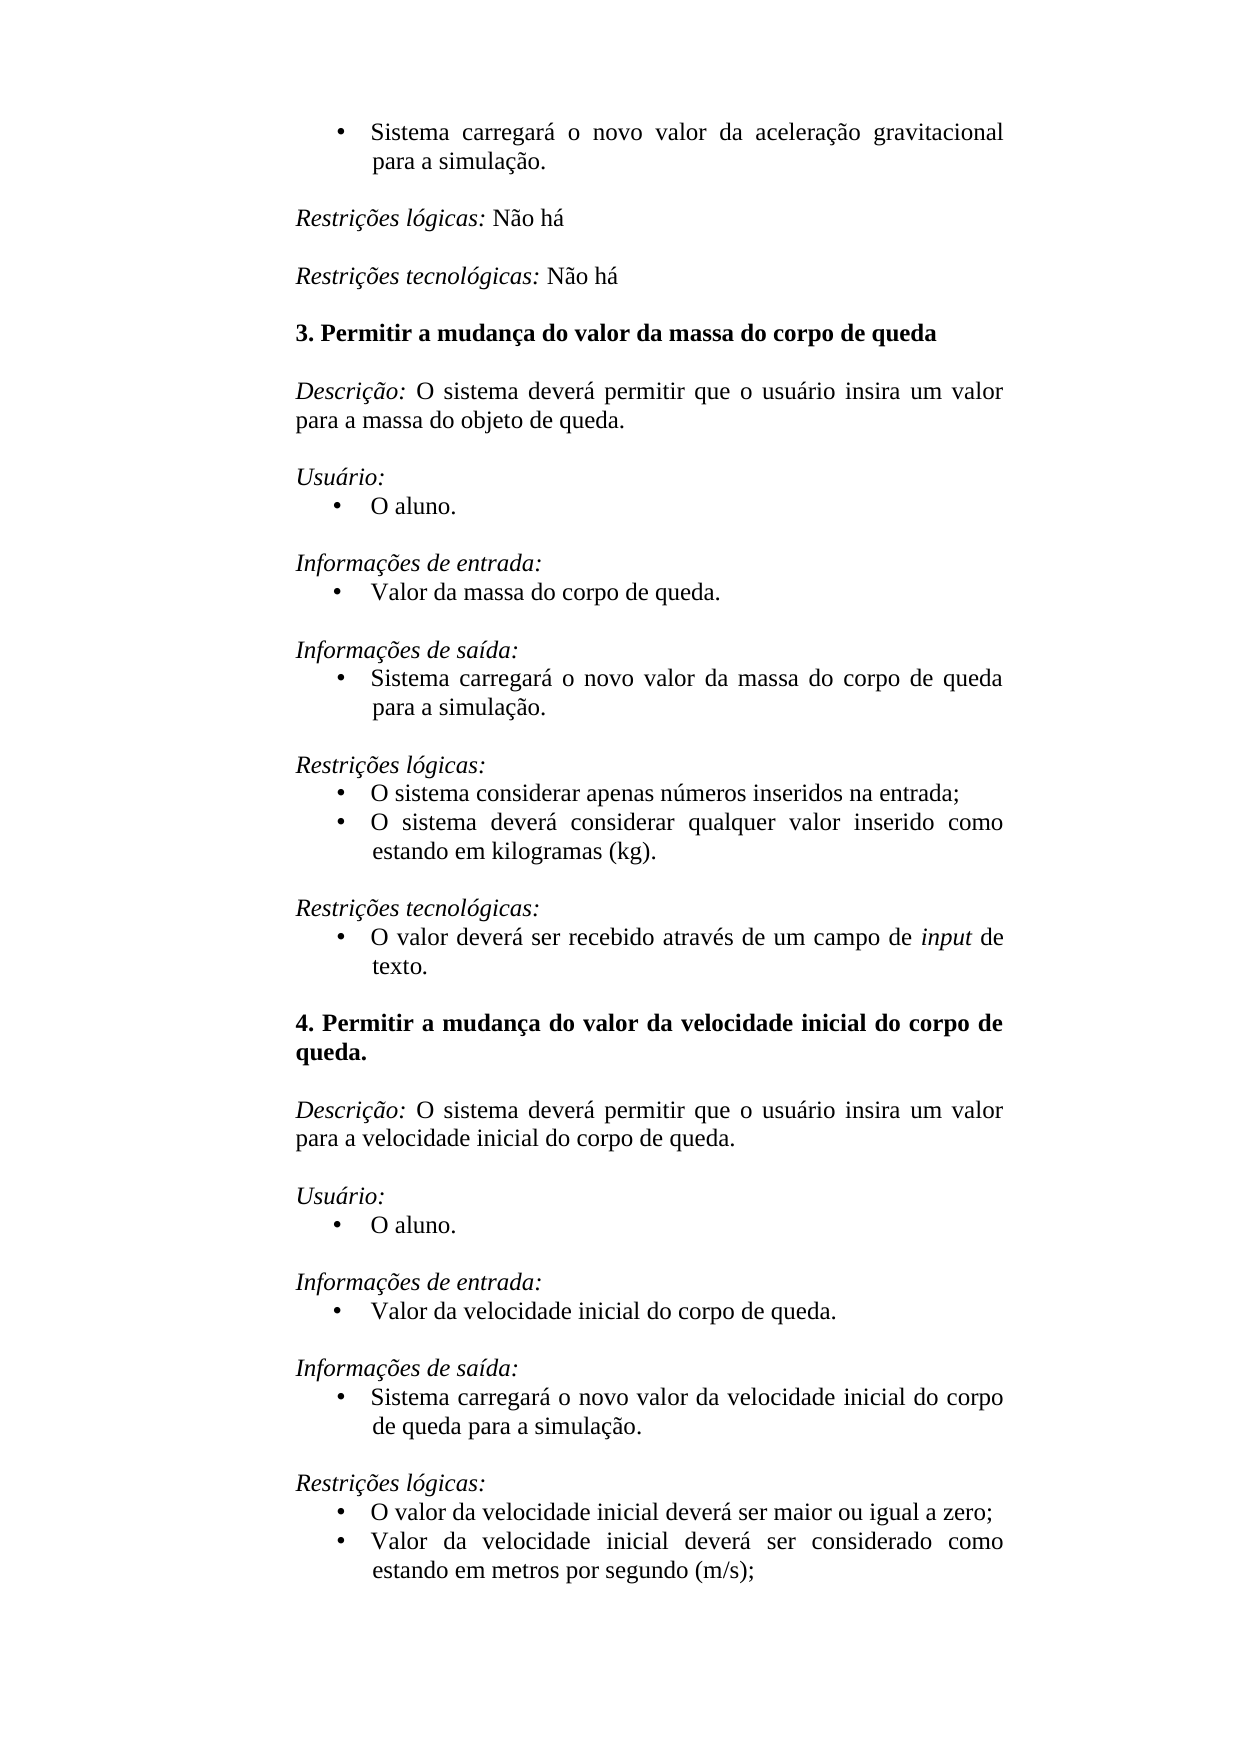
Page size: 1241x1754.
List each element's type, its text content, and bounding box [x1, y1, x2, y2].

list Valor da velocidade inicial do corpo de queda. [97, 1296, 1240, 1325]
list Sistema carregará o novo valor da velocidade inicial do corpo de queda para a simulação. [100, 1382, 1240, 1440]
list O sistema deverá considerar qualquer valor inserido como estando em kilogramas (kg). [100, 807, 1240, 865]
text Informações de entrada: [59, 1267, 1240, 1296]
list Valor da massa do corpo de queda. [97, 577, 1240, 606]
text Restrições tecnológicas: Não há [59, 261, 1240, 290]
list Sistema carregará o novo valor da aceleração gravitacional para a simulação. [100, 117, 1240, 175]
list Sistema carregará o novo valor da massa do corpo de queda para a simulação. [100, 663, 1240, 721]
text 4. Permitir a mudança do valor da velocidade inicial do corpo de queda. [59, 1008, 1240, 1066]
list O valor da velocidade inicial deverá ser maior ou igual a zero; [100, 1497, 1240, 1526]
text Restrições tecnológicas: [59, 893, 1240, 922]
text Informações de entrada: [59, 548, 1240, 577]
list O valor deverá ser recebido através de um campo de input de texto. [100, 922, 1240, 980]
text Restrições lógicas: Não há [59, 203, 1240, 232]
text Descrição: O sistema deverá permitir que o usuário insira um valor para a velocidade inicial do corpo de queda. [59, 1095, 1240, 1152]
text Restrições lógicas: [59, 1468, 1240, 1497]
list O aluno. [97, 491, 1240, 520]
text 3. Permitir a mudança do valor da massa do corpo de queda [59, 318, 1240, 347]
text Usuário: [59, 462, 1240, 491]
text Usuário: [59, 1181, 1240, 1210]
text Descrição: O sistema deverá permitir que o usuário insira um valor para a massa do objeto de queda. [59, 376, 1240, 433]
list O aluno. [97, 1210, 1240, 1238]
text Informações de saída: [59, 1353, 1240, 1382]
text Restrições lógicas: [59, 750, 1240, 778]
list Valor da velocidade inicial deverá ser considerado como estando em metros por segundo (m/s); [100, 1526, 1240, 1583]
list O sistema considerar apenas números inseridos na entrada; [100, 778, 1240, 807]
text Informações de saída: [59, 635, 1240, 663]
